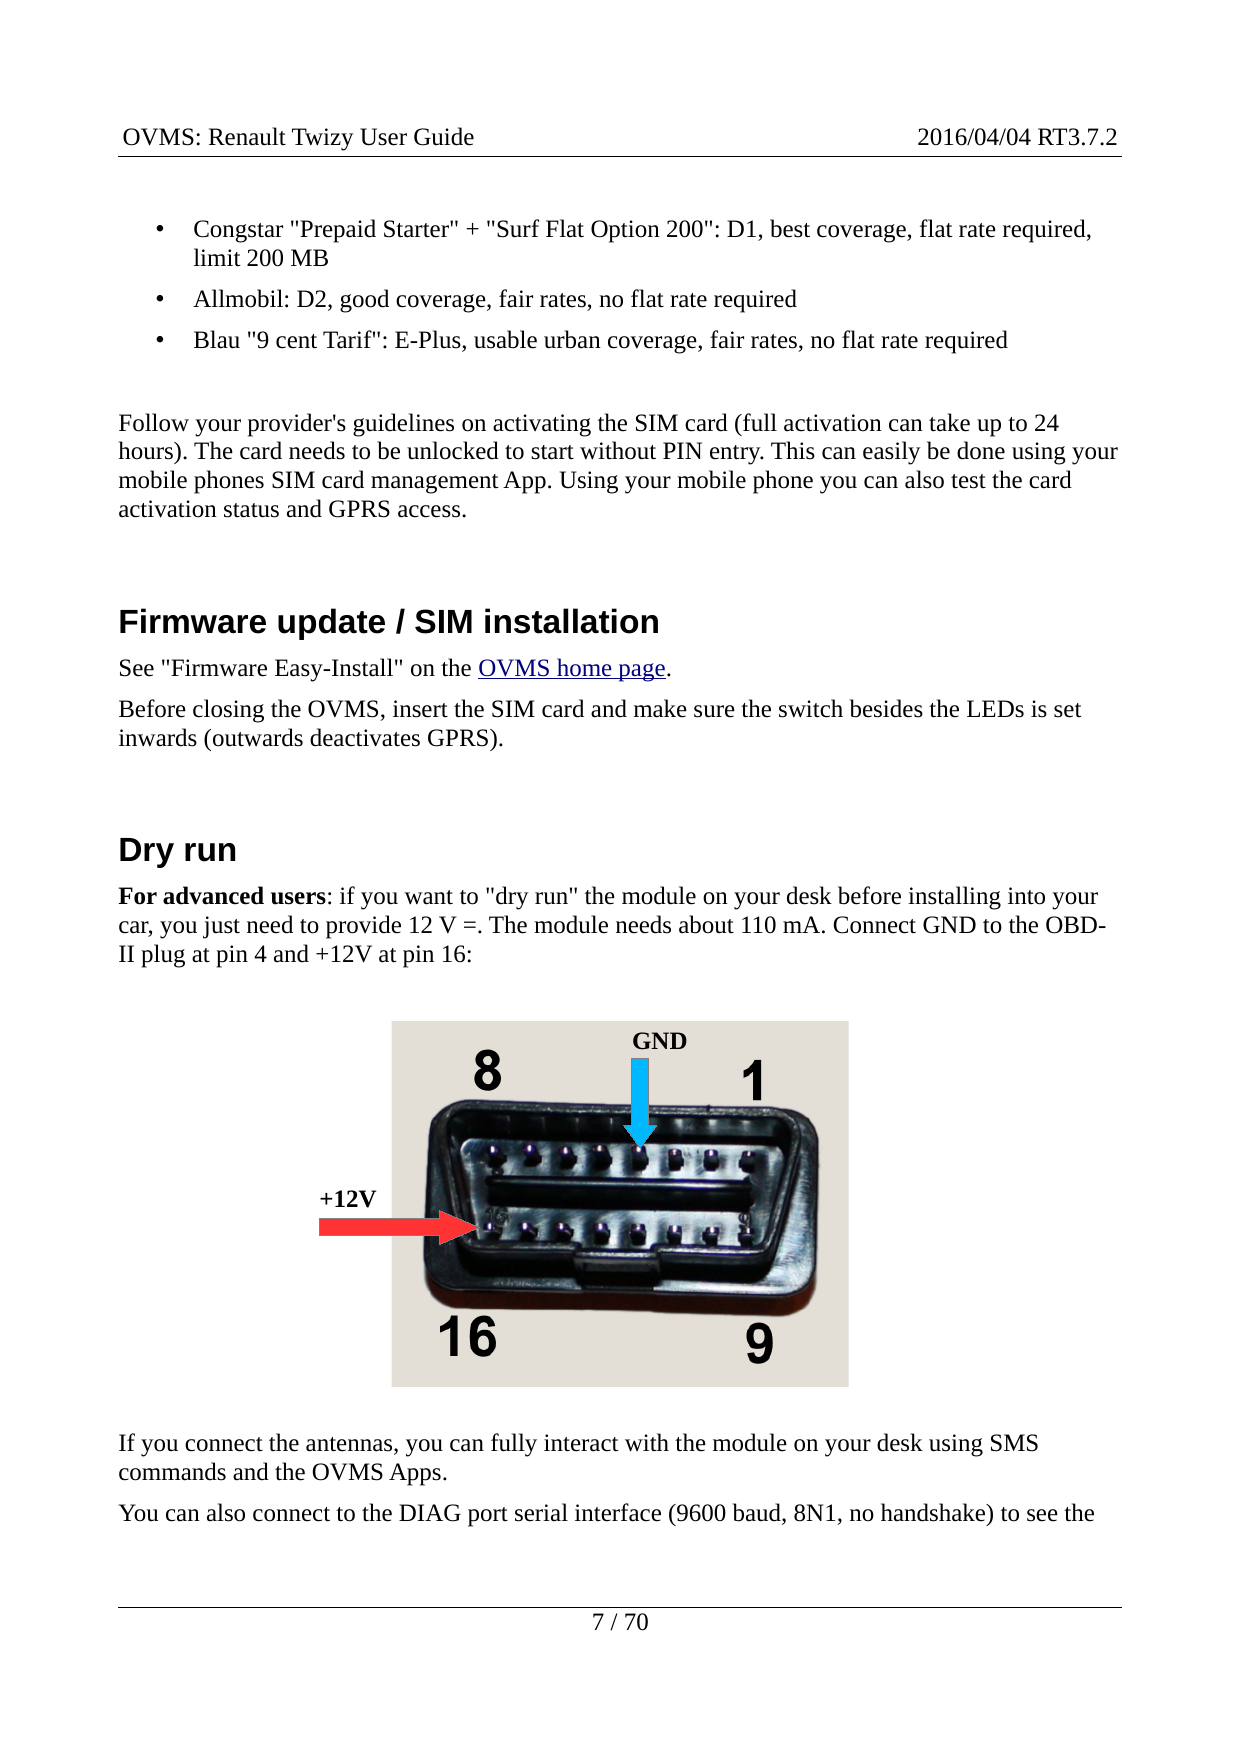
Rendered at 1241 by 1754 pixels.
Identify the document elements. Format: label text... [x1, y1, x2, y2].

text Follow your provider's guidelines on activating the SIM card (full activation can take up to 24 hours). The card needs to be unlocked to start without PIN entry. This can easily be done using your mobile phones SIM card management App. Using your mobile phone you can also test the card activation status and GPRS access. [118, 408, 1122, 523]
text See "Firmware Easy-Install" on the OVMS home page. [118, 653, 1122, 681]
text Before closing the OVMS, insert the SIM card and make sure the switch besides the LEDs is set inwards (outwards deactivates GPRS). [118, 694, 1122, 751]
subtitle Firmware update / SIM installation [118, 601, 1122, 640]
list Allmobil: D2, good coverage, fair rates, no flat rate required [156, 284, 1122, 313]
list Congstar "Prepaid Starter" + "Surf Flat Option 200": D1, best coverage, flat rate required, limit 200 MB [156, 214, 1122, 271]
text For advanced users: if you want to "dry run" the module on your desk before installing into your car, you just need to provide 12 V =. The module needs about 110 mA. Connect GND to the OBD-II plug at pin 4 and +12V at pin 16: [118, 881, 1122, 967]
list Blau "9 cent Tarif": E-Plus, usable urban coverage, fair rates, no flat rate required [156, 325, 1122, 354]
text If you connect the antennas, you can fully interact with the module on your desk using SMS commands and the OVMS Apps. [118, 1428, 1122, 1486]
text You can also connect to the DIAG port serial interface (9600 baud, 8N1, no handshake) to see the [118, 1498, 1122, 1527]
subtitle Dry run [118, 830, 1122, 869]
picture [391, 1021, 849, 1387]
